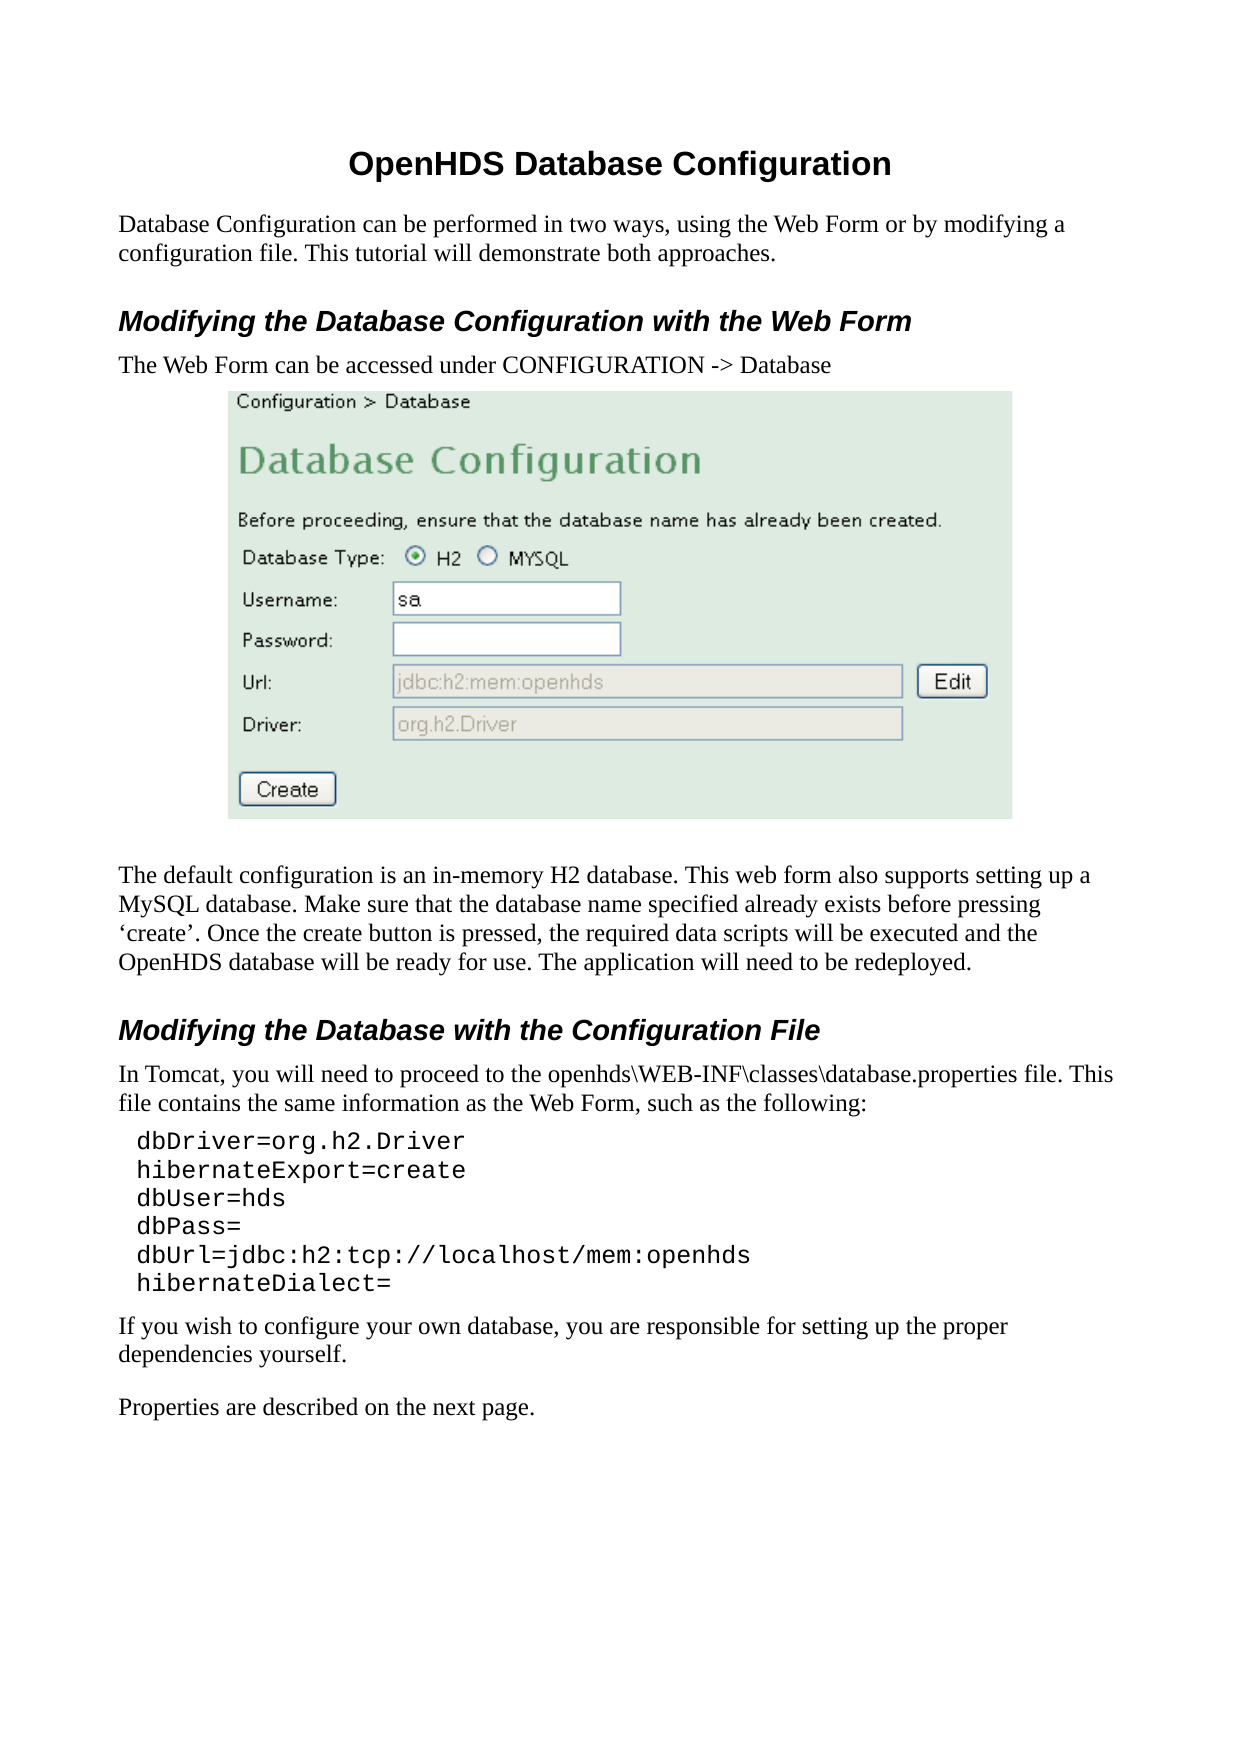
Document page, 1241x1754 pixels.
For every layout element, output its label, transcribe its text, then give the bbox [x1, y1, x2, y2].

subtitle Modifying the Database Configuration with the Web Form [118, 304, 1122, 338]
text Database Configuration can be performed in two ways, using the Web Form or by modifying a configuration file. This tutorial will demonstrate both approaches. [118, 209, 1122, 267]
text hibernateDialect= [136, 1271, 1122, 1299]
text dbPass= [136, 1214, 1122, 1242]
text Properties are described on the next page. [118, 1392, 1122, 1421]
picture [227, 391, 1013, 819]
subtitle OpenHDS Database Configuration [118, 144, 1122, 182]
subtitle Modifying the Database with the Configuration File [118, 1013, 1122, 1046]
text dbUrl=jdbc:h2:tcp://localhost/mem:openhds [136, 1242, 1122, 1271]
text If you wish to configure your own database, you are responsible for setting up the proper dependencies yourself. [118, 1311, 1122, 1368]
text hibernateExport=create [136, 1157, 1122, 1186]
text In Tomcat, you will need to proceed to the openhds\WEB-INF\classes\database.properties file. This file contains the same information as the Web Form, such as the following: [118, 1059, 1122, 1116]
text dbUser=hds [136, 1186, 1122, 1214]
text The default configuration is an in-memory H2 database. This web form also supports setting up a MySQL database. Make sure that the database name specified already exists before pressing ‘create’. Once the create button is pressed, the required data scripts will be executed and the OpenHDS database will be ready for use. The application will need to be redeployed. [118, 860, 1122, 975]
text The Web Form can be accessed under CONFIGURATION -> Database [118, 350, 1122, 379]
text dbDriver=org.h2.Driver [136, 1129, 1122, 1157]
